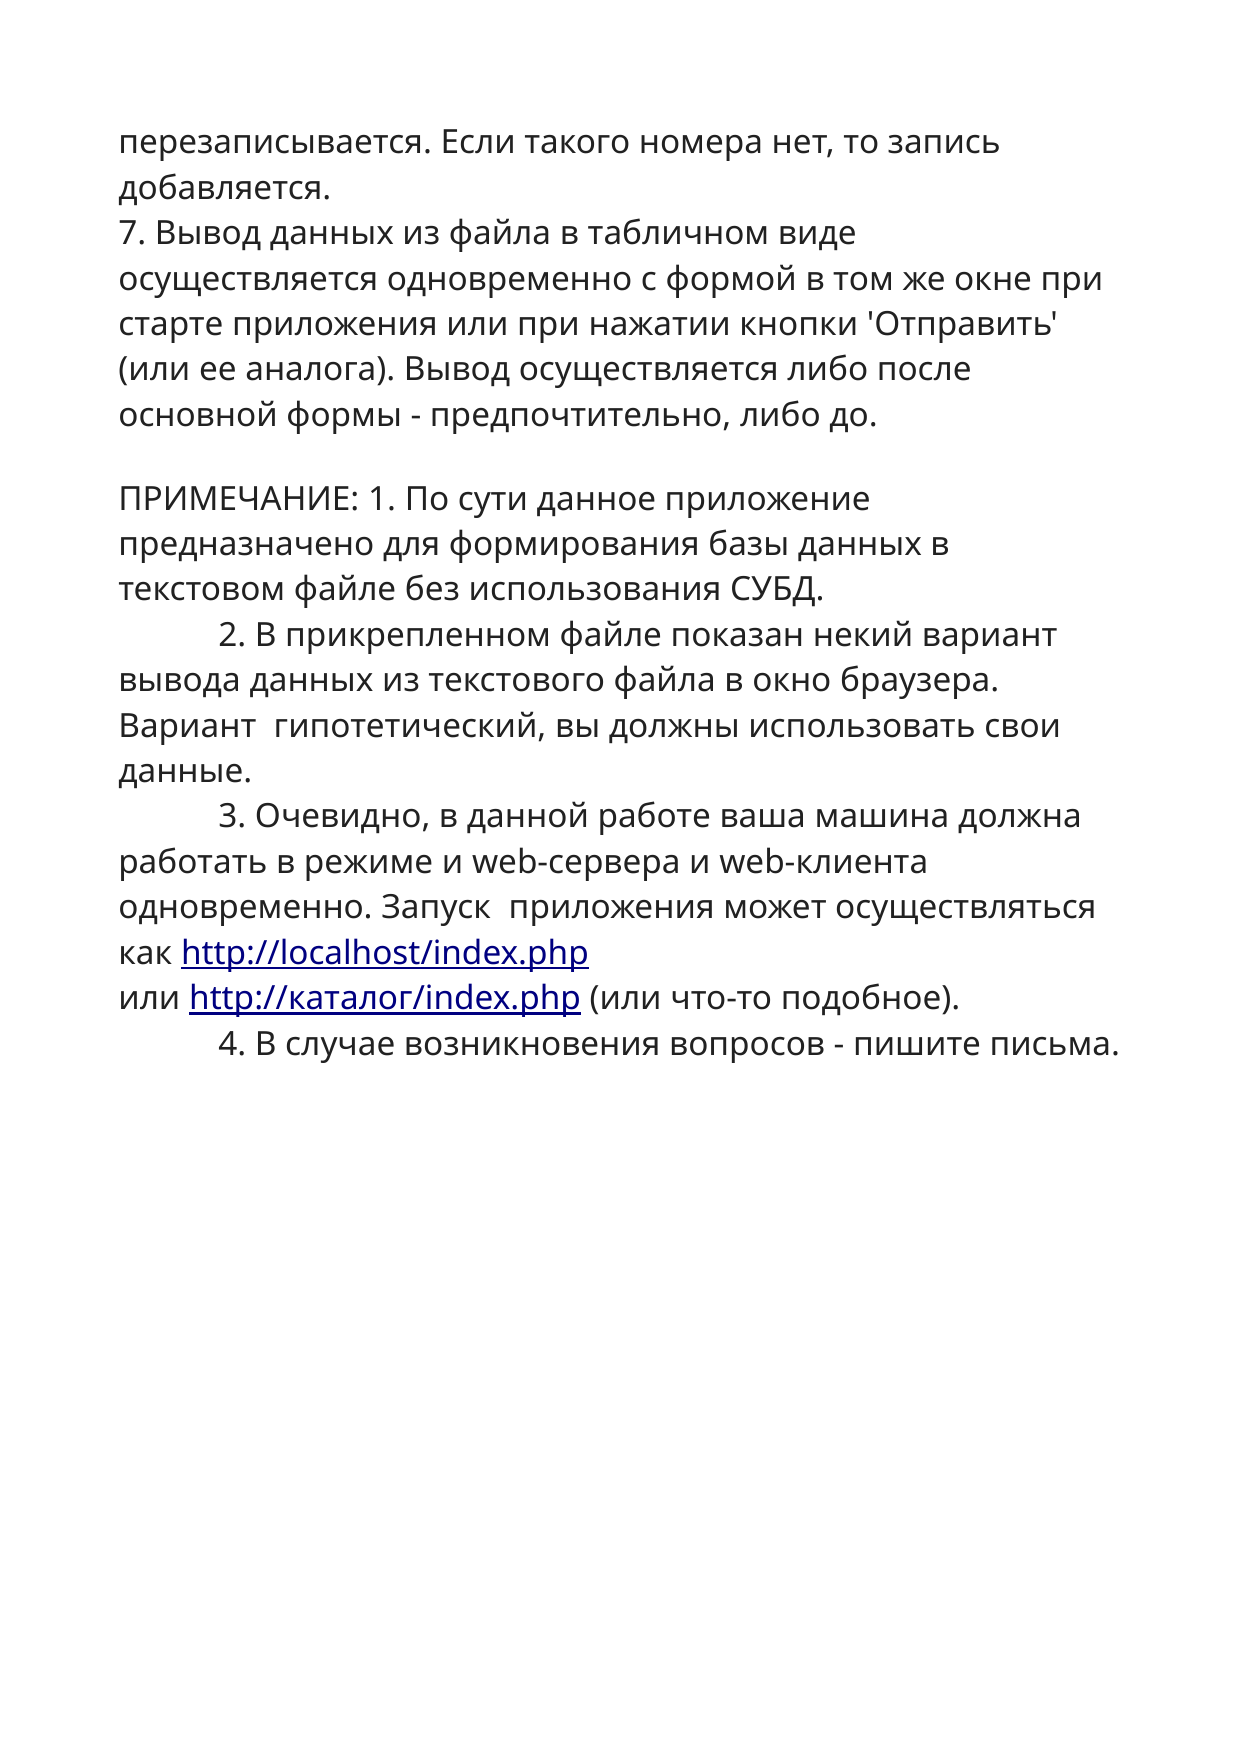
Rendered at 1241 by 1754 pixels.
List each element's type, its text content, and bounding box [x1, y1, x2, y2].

text перезаписывается. Если такого номера нет, то запись добавляется. 7. Вывод данных из файла в табличном виде осуществляется одновременно с формой в том же окне при старте приложения или при нажатии кнопки 'Отправить' (или ее аналога). Вывод осуществляется либо после основной формы - предпочтительно, либо до. ПРИМЕЧАНИЕ: 1. По сути данное приложение предназначено для формирования базы данных в текстовом файле без использования СУБД. 2. В прикрепленном файле показан некий вариант вывода данных из текстового файла в окно браузера. Вариант гипотетический, вы должны использовать свои данные. 3. Очевидно, в данной работе ваша машина должна работать в режиме и web-сервера и web-клиента одновременно. Запуск приложения может осуществляться как http://localhost/index.php или http://каталог/index.php (или что-то подобное). 4. В случае возникновения вопросов - пишите письма. [118, 118, 1122, 1065]
